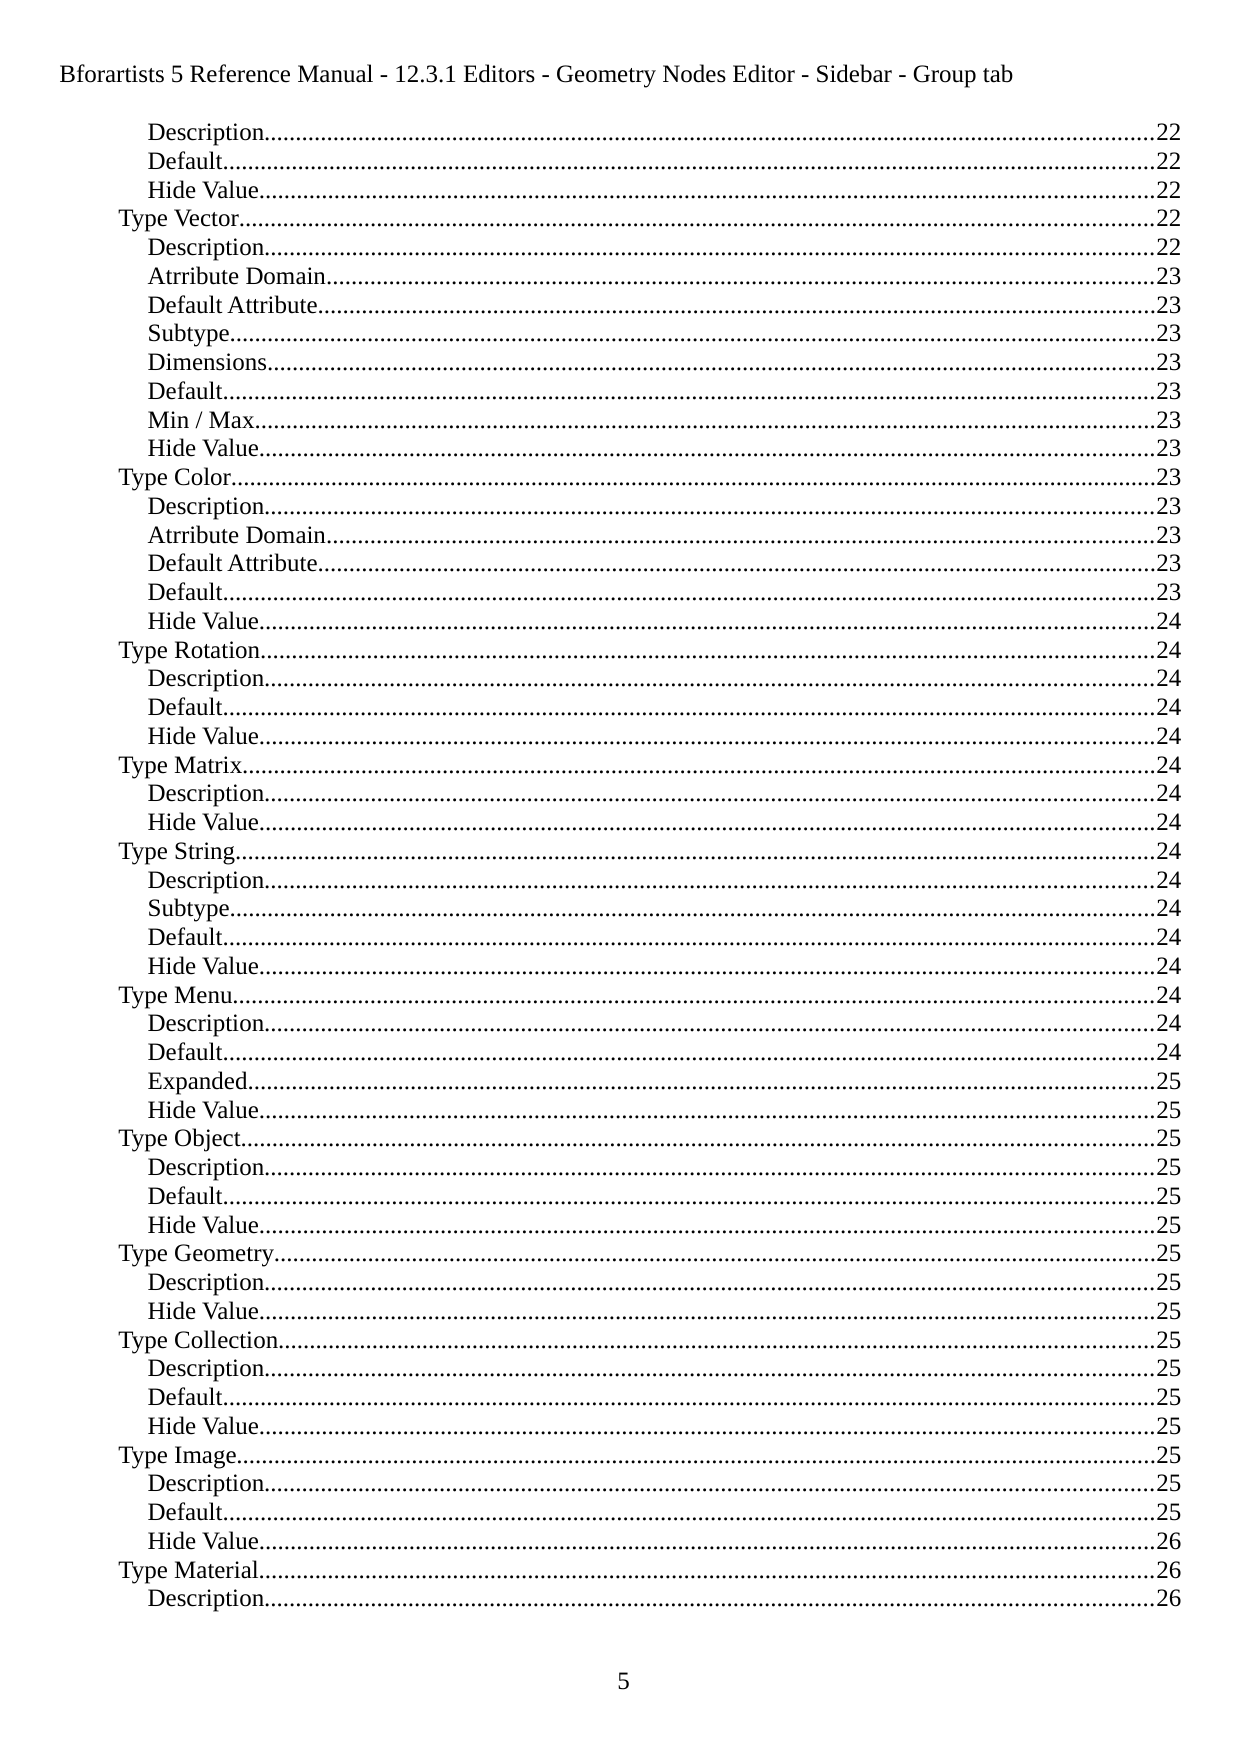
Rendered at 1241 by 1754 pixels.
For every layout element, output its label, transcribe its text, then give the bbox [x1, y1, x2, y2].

text Description 24 [147, 865, 1181, 893]
text Description 25 [147, 1267, 1181, 1296]
text Dimensions 23 [147, 347, 1181, 376]
text Hide Value 24 [147, 951, 1181, 980]
text Type Material 26 [118, 1555, 1181, 1583]
text Type Vector 22 [118, 203, 1181, 232]
text Type Color 23 [118, 462, 1181, 491]
text Description 25 [147, 1353, 1181, 1382]
text Hide Value 25 [147, 1296, 1181, 1325]
text Default 25 [147, 1497, 1181, 1526]
text Hide Value 25 [147, 1411, 1181, 1440]
text Hide Value 23 [147, 433, 1181, 462]
text Hide Value 24 [147, 807, 1181, 836]
text Description 22 [147, 232, 1181, 261]
text Default 24 [147, 692, 1181, 721]
text Description 24 [147, 778, 1181, 807]
text Subtype 24 [147, 893, 1181, 922]
text Min / Max 23 [147, 405, 1181, 433]
text Default 25 [147, 1382, 1181, 1411]
text Default 22 [147, 146, 1181, 175]
text Hide Value 25 [147, 1210, 1181, 1238]
text Description 23 [147, 491, 1181, 520]
text Subtype 23 [147, 318, 1181, 347]
text Type Object 25 [118, 1123, 1181, 1152]
text Type Menu 24 [118, 980, 1181, 1008]
text Default 24 [147, 922, 1181, 951]
text Type Matrix 24 [118, 750, 1181, 778]
text Type String 24 [118, 836, 1181, 865]
text Default 23 [147, 577, 1181, 606]
text Type Rotation 24 [118, 635, 1181, 663]
text Default 24 [147, 1037, 1181, 1066]
text Description 22 [147, 117, 1181, 146]
text Default 23 [147, 376, 1181, 405]
text Default Attribute 23 [147, 548, 1181, 577]
text Default 25 [147, 1181, 1181, 1210]
text Expanded 25 [147, 1066, 1181, 1095]
text Description 24 [147, 663, 1181, 692]
text Atrribute Domain 23 [147, 261, 1181, 290]
text Type Geometry 25 [118, 1238, 1181, 1267]
text Description 25 [147, 1468, 1181, 1497]
text Description 24 [147, 1008, 1181, 1037]
text Atrribute Domain 23 [147, 520, 1181, 548]
text Description 26 [147, 1583, 1181, 1612]
text Type Collection 25 [118, 1325, 1181, 1353]
text Hide Value 24 [147, 606, 1181, 635]
text Hide Value 25 [147, 1095, 1181, 1123]
text Hide Value 22 [147, 175, 1181, 203]
text Type Image 25 [118, 1440, 1181, 1468]
text Description 25 [147, 1152, 1181, 1181]
text Hide Value 26 [147, 1526, 1181, 1555]
text Default Attribute 23 [147, 290, 1181, 318]
text Hide Value 24 [147, 721, 1181, 750]
